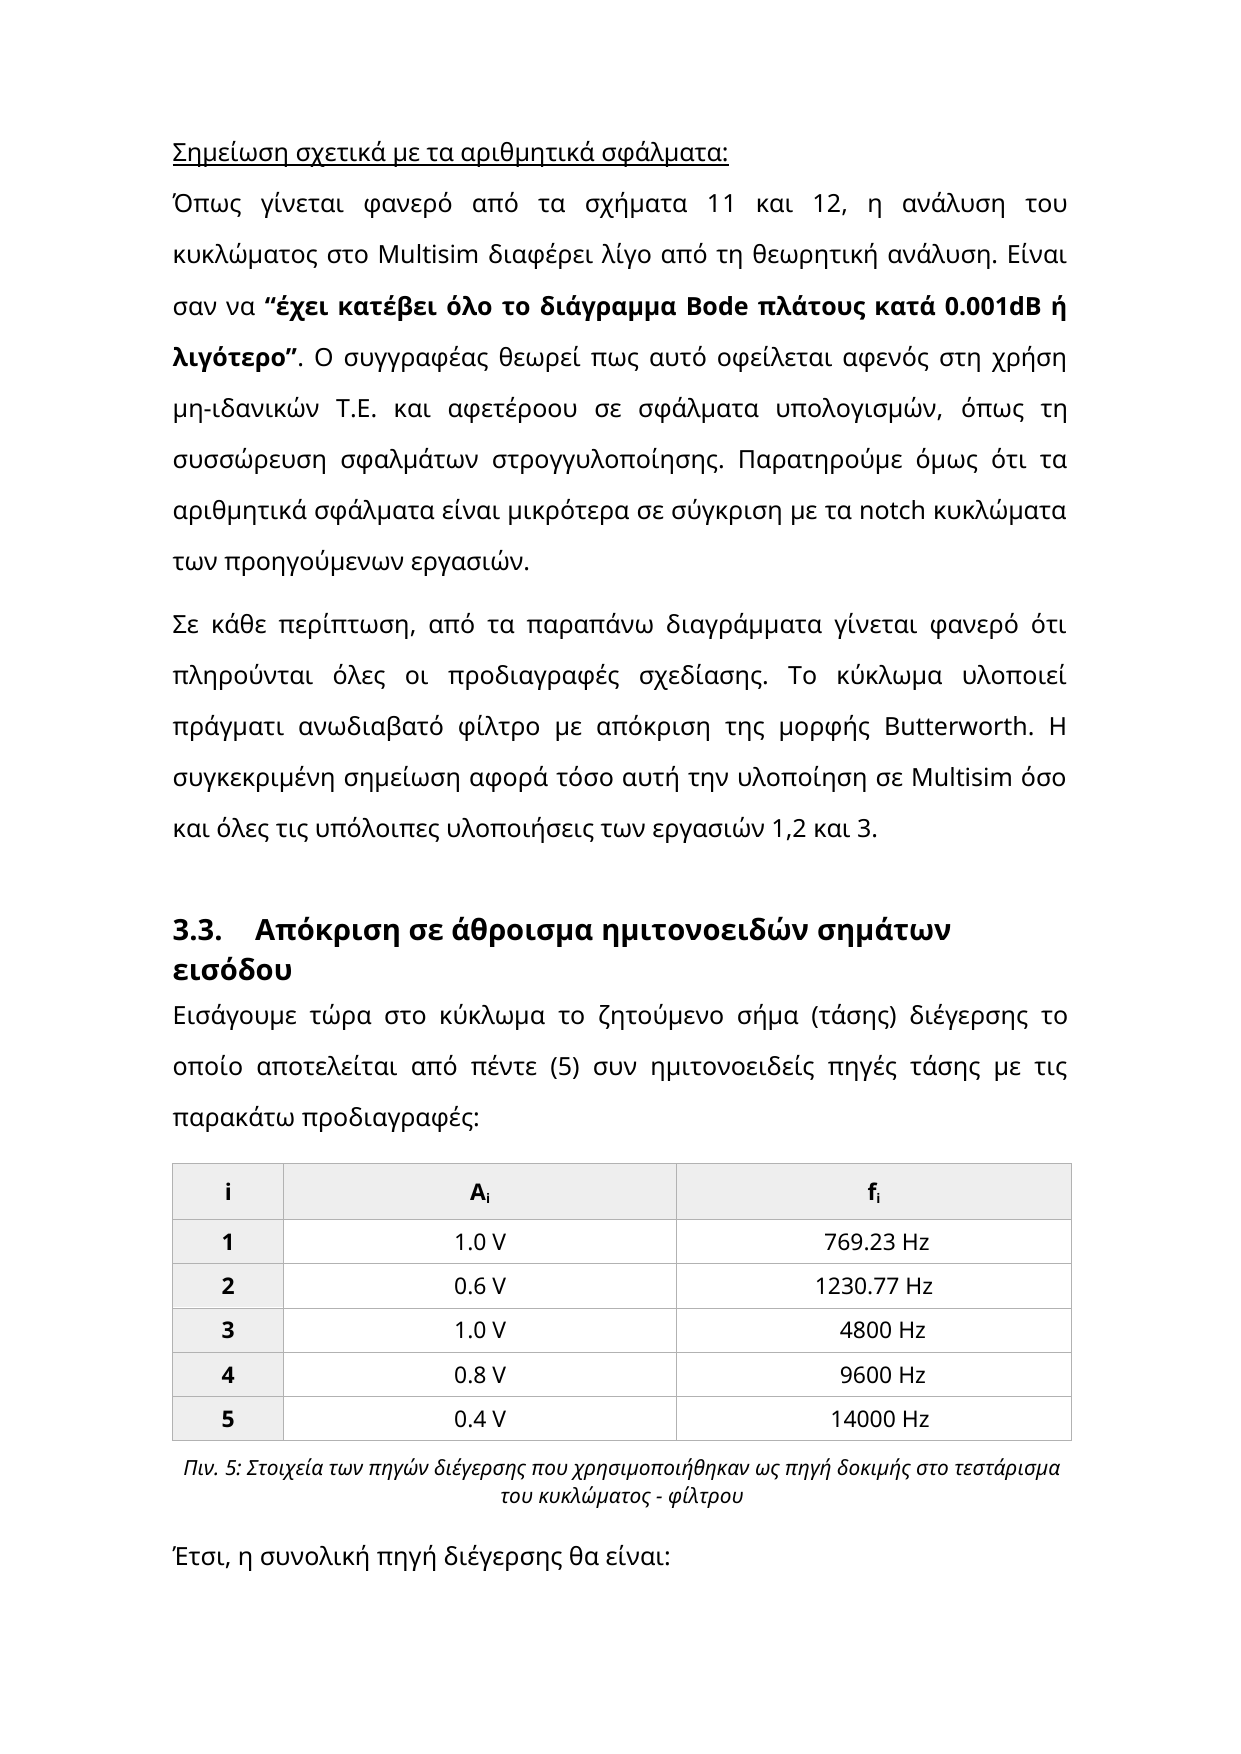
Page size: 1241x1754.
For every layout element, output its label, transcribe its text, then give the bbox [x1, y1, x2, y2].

table_cell 1 [173, 1220, 283, 1263]
table_cell 0.4 V [284, 1397, 676, 1440]
text Όπως γίνεται φανερό από τα σχήματα 11 και 12, η ανάλυση του κυκλώματος στο Multisim διαφέρει λίγο από τη θεωρητική ανάλυση. Είναι σαν να “έχει κατέβει όλο το διάγραμμα Bode πλάτους κατά 0.001dB ή λιγότερο”. Ο συγγραφέας θεωρεί πως αυτό οφείλεται αφενός στη χρήση μη-ιδανικών Τ.Ε. και αφετέροου σε σφάλματα υπολογισμών, όπως τη συσσώρευση σφαλμάτων στρογγυλοποίησης. Παρατηρούμε όμως ότι τα αριθμητικά σφάλματα είναι μικρότερα σε σύγκριση με τα notch κυκλώματα των προηγούμενων εργασιών. [172, 186, 1068, 577]
text Σημείωση σχετικά με τα αριθμητικά σφάλματα: [172, 135, 1068, 169]
subtitle Απόκριση σε άθροισμα ημιτονοειδών σημάτων εισόδου [172, 909, 1068, 989]
table_cell 1230.77 Hz [677, 1264, 1071, 1307]
table_cell 1.0 V [284, 1309, 676, 1352]
table_cell 5 [173, 1397, 283, 1440]
table_header Ai [284, 1164, 676, 1219]
table_cell 3 [173, 1309, 283, 1352]
table_cell 2 [173, 1264, 283, 1307]
table_cell 4800 Hz [677, 1309, 1071, 1352]
table_cell 9600 Hz [677, 1353, 1071, 1396]
text Εισάγουμε τώρα στο κύκλωμα το ζητούμενο σήμα (τάσης) διέγερσης το οποίο αποτελείται από πέντε (5) συν ημιτονοειδείς πηγές τάσης με τις παρακάτω προδιαγραφές: [172, 998, 1068, 1134]
table_header i [173, 1164, 283, 1219]
table_cell 0.6 V [284, 1264, 676, 1307]
table_cell 1.0 V [284, 1220, 676, 1263]
table_cell 0.8 V [284, 1353, 676, 1396]
table_header fi [677, 1164, 1071, 1219]
text Έτσι, η συνολική πηγή διέγερσης θα είναι: [172, 1539, 1068, 1573]
table_cell 4 [173, 1353, 283, 1396]
text Σε κάθε περίπτωση, από τα παραπάνω διαγράμματα γίνεται φανερό ότι πληρούνται όλες οι προδιαγραφές σχεδίασης. Το κύκλωμα υλοποιεί πράγματι ανωδιαβατό φίλτρο με απόκριση της μορφής Butterworth. Η συγκεκριμένη σημείωση αφορά τόσο αυτή την υλοποίηση σε Multisim όσο και όλες τις υπόλοιπες υλοποιήσεις των εργασιών 1,2 και 3. [172, 606, 1068, 844]
table_cell 769.23 Hz [677, 1220, 1071, 1263]
text Πιν. 5: Στοιχεία των πηγών διέγερσης που χρησιμοποιήθηκαν ως πηγή δοκιμής στο τεστάρισμα του κυκλώματος - φίλτρου [172, 1453, 1071, 1510]
table_cell 14000 Hz [677, 1397, 1071, 1440]
